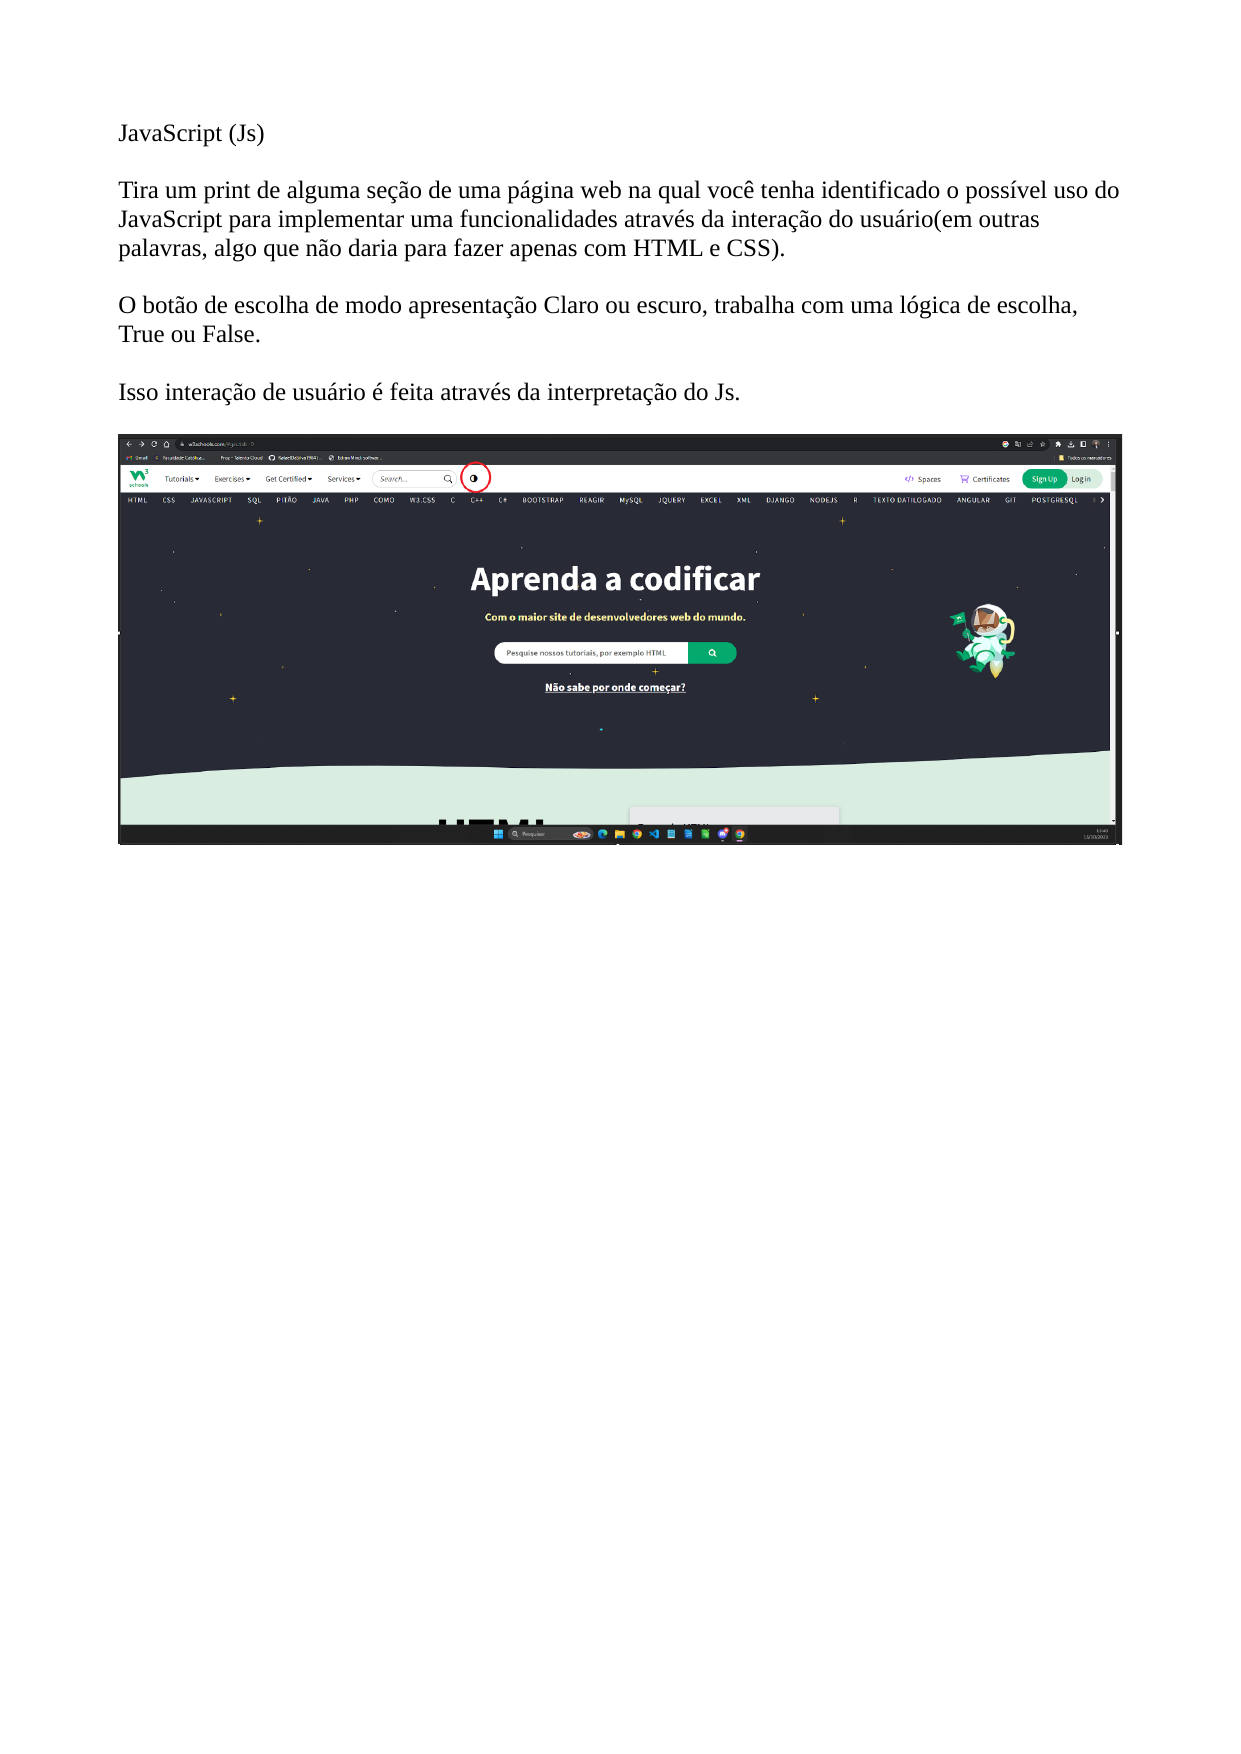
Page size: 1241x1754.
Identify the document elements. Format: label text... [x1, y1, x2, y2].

picture [118, 434, 1123, 845]
text JavaScript (Js) [118, 118, 1122, 147]
text Tira um print de alguma seção de uma página web na qual você tenha identificado o possível uso do JavaScript para implementar uma funcionalidades através da interação do usuário(em outras palavras, algo que não daria para fazer apenas com HTML e CSS). [118, 176, 1122, 262]
text Isso interação de usuário é feita através da interpretação do Js. [118, 377, 1122, 406]
text O botão de escolha de modo apresentação Claro ou escuro, trabalha com uma lógica de escolha, True ou False. [118, 291, 1122, 348]
